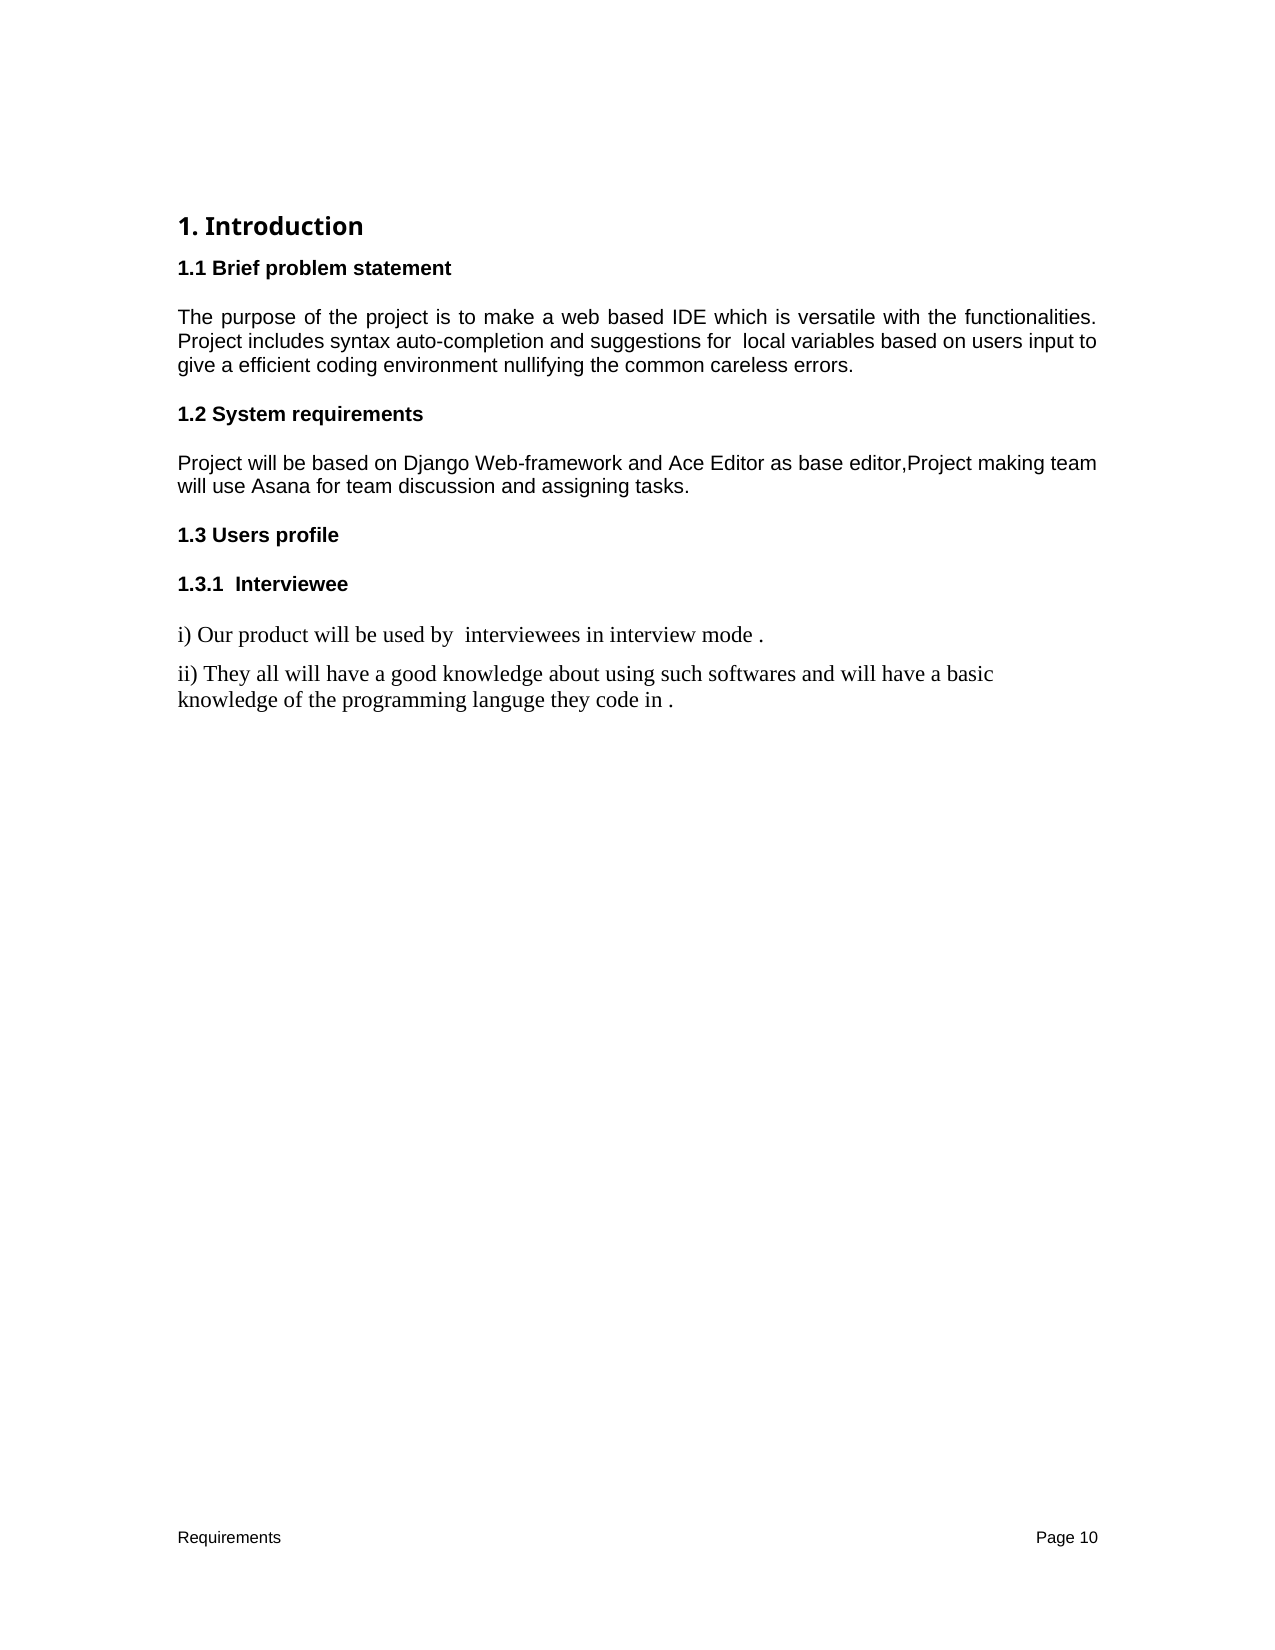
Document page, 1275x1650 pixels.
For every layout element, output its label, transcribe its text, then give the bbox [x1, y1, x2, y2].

subtitle 1.3.1 Interviewee [177, 572, 1098, 596]
subtitle 1.1 Brief problem statement [177, 256, 1098, 279]
text Project will be based on Django Web-framework and Ace Editor as base editor,Project making team will use Asana for team discussion and assigning tasks. [177, 450, 1098, 498]
text i) Our product will be used by interviewees in interview mode . [177, 621, 1098, 648]
text ii) They all will have a good knowledge about using such softwares and will have a basic knowledge of the programming languge they code in . [177, 660, 1098, 713]
subtitle 1.3 Users profile [177, 523, 1098, 547]
text The purpose of the project is to make a web based IDE which is versatile with the functionalities. Project includes syntax auto-completion and suggestions for local variables based on users input to give a efficient coding environment nullifying the common careless errors. [177, 304, 1098, 376]
subtitle 1.2 System requirements [177, 401, 1098, 425]
subtitle 1. Introduction [177, 209, 1098, 243]
